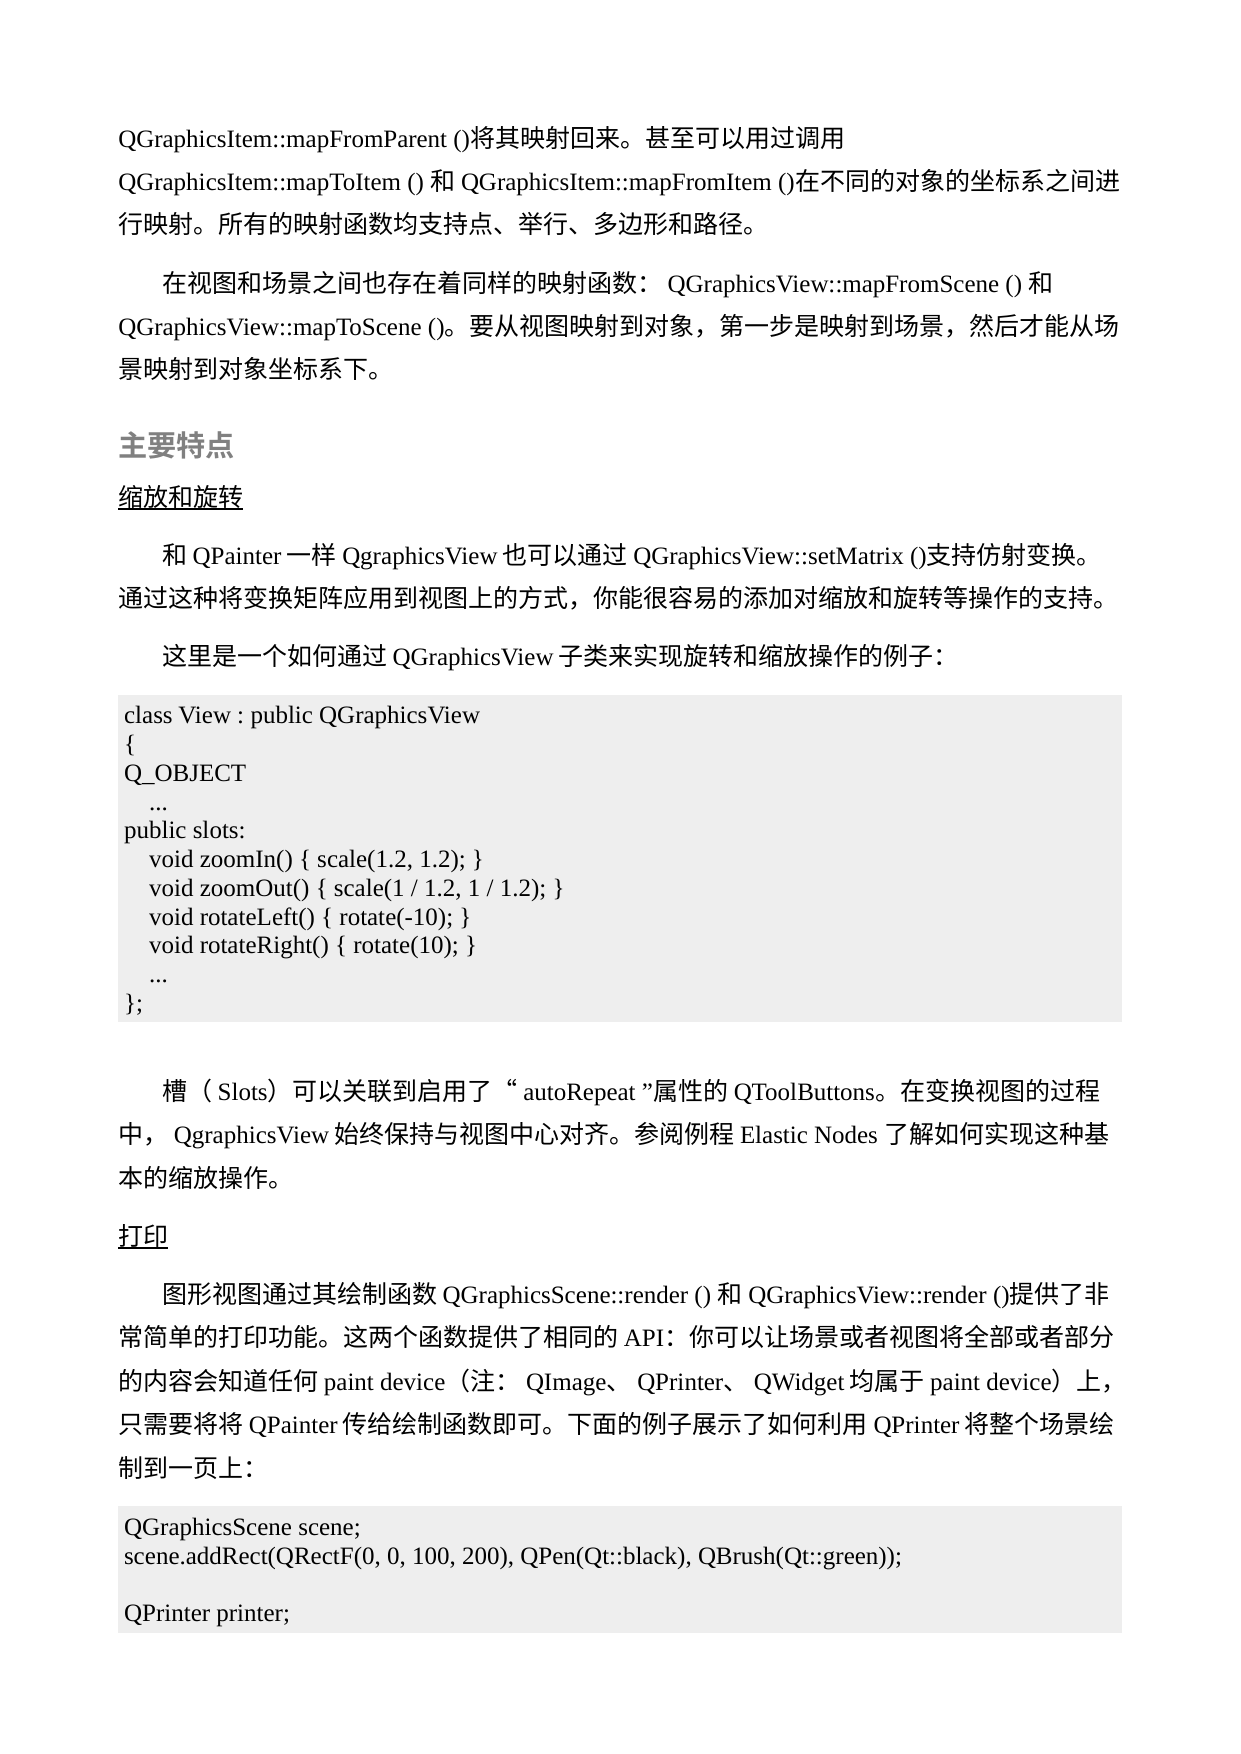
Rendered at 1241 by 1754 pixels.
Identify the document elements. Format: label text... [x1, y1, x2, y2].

table_header class View : public QGraphicsView { Q_OBJECT ... public slots: void zoomIn() { scale(1.2, 1.2); } void zoomOut() { scale(1 / 1.2, 1 / 1.2); } void rotateLeft() { rotate(-10); } void rotateRight() { rotate(10); } ... }; [118, 695, 1122, 1022]
subtitle 主要特点 [118, 422, 1122, 465]
table_header QGraphicsScene scene; scene.addRect(QRectF(0, 0, 100, 200), QPen(Qt::black), QBrush(Qt::green)); QPrinter printer; [118, 1506, 1122, 1633]
text 槽（ Slots）可以关联到启用了“ autoRepeat ”属性的 QToolButtons。在变换视图的过程中， QgraphicsView始终保持与视图中心对齐。参阅例程 Elastic Nodes 了解如何实现这种基本的缩放操作。 [118, 1072, 1122, 1195]
text QGraphicsItem::mapFromParent ()将其映射回来。甚至可以用过调用 QGraphicsItem::mapToItem () 和 QGraphicsItem::mapFromItem ()在不同的对象的坐标系之间进行映射。所有的映射函数均支持点、举行、多边形和路径。 [118, 118, 1122, 241]
text 和 QPainter一样 QgraphicsView也可以通过 QGraphicsView::setMatrix ()支持仿射变换。通过这种将变换矩阵应用到视图上的方式，你能很容易的添加对缩放和旋转等操作的支持。 [118, 535, 1122, 615]
text 在视图和场景之间也存在着同样的映射函数： QGraphicsView::mapFromScene () 和 QGraphicsView::mapToScene ()。要从视图映射到对象，第一步是映射到场景，然后才能从场景映射到对象坐标系下。 [118, 263, 1122, 386]
text 这里是一个如何通过 QGraphicsView子类来实现旋转和缩放操作的例子： [118, 637, 1122, 673]
text 缩放和旋转 [118, 477, 1122, 513]
text 图形视图通过其绘制函数 QGraphicsScene::render () 和 QGraphicsView::render ()提供了非常简单的打印功能。这两个函数提供了相同的 API：你可以让场景或者视图将全部或者部分的内容会知道任何 paint device（注： QImage、 QPrinter、 QWidget均属于 paint device）上，只需要将将 QPainter传给绘制函数即可。下面的例子展示了如何利用 QPrinter将整个场景绘制到一页上： [118, 1274, 1122, 1484]
text 打印 [118, 1216, 1122, 1253]
